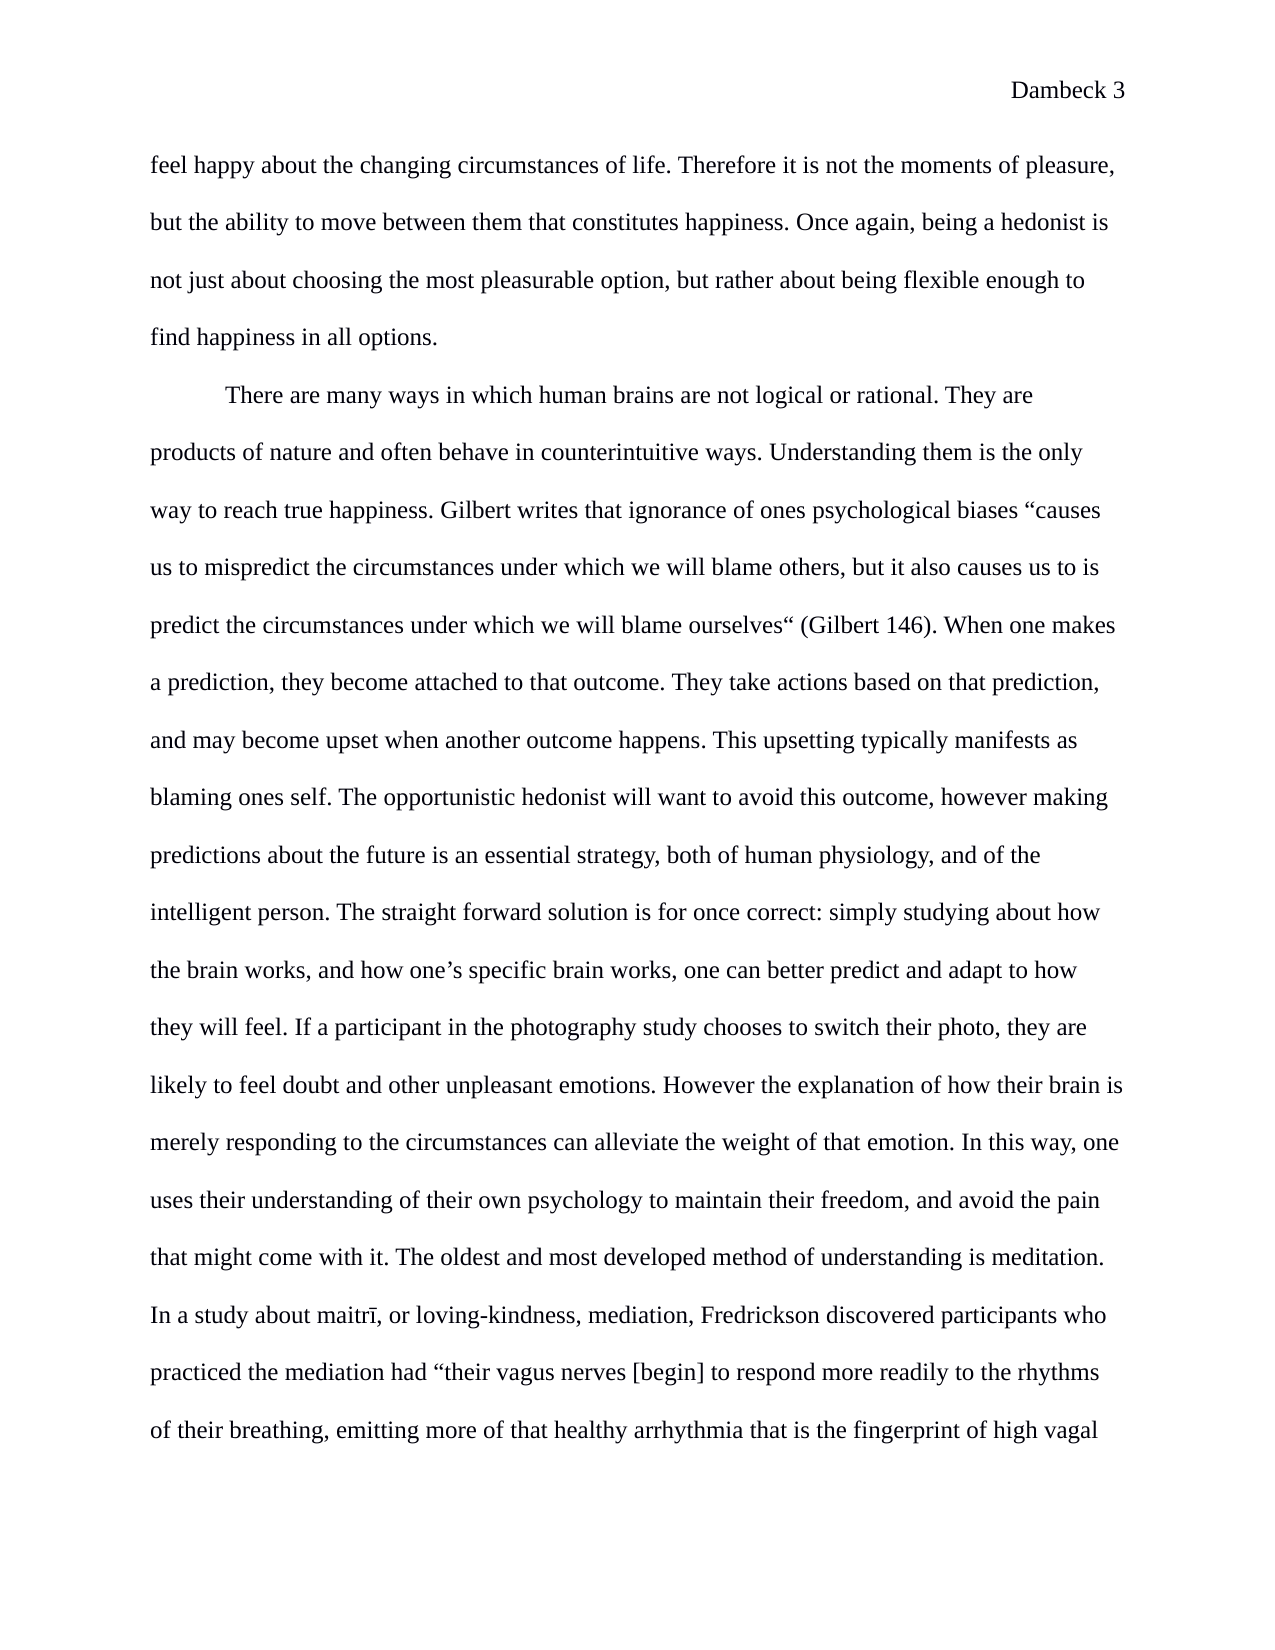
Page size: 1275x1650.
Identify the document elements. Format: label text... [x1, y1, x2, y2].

text There are many ways in which human brains are not logical or rational. They are products of nature and often behave in counterintuitive ways. Understanding them is the only way to reach true happiness. Gilbert writes that ignorance of ones psychological biases “causes us to mispredict the circumstances under which we will blame others, but it also causes us to is predict the circumstances under which we will blame ourselves“ (Gilbert 146). When one makes a prediction, they become attached to that outcome. They take actions based on that prediction, and may become upset when another outcome happens. This upsetting typically manifests as blaming ones self. The opportunistic hedonist will want to avoid this outcome, however making predictions about the future is an essential strategy, both of human physiology, and of the intelligent person. The straight forward solution is for once correct: simply studying about how the brain works, and how one’s specific brain works, one can better predict and adapt to how they will feel. If a participant in the photography study chooses to switch their photo, they are likely to feel doubt and other unpleasant emotions. However the explanation of how their brain is merely responding to the circumstances can alleviate the weight of that emotion. In this way, one uses their understanding of their own psychology to maintain their freedom, and avoid the pain that might come with it. The oldest and most developed method of understanding is meditation. In a study about maitrī, or loving-kindness, mediation, Fredrickson discovered participants who practiced the mediation had “their vagus nerves [begin] to respond more readily to the rhythms of their breathing, emitting more of that healthy arrhythmia that is the fingerprint of high vagal [150, 380, 1125, 1444]
text feel happy about the changing circumstances of life. Therefore it is not the moments of pleasure, but the ability to move between them that constitutes happiness. Once again, being a hedonist is not just about choosing the most pleasurable option, but rather about being flexible enough to find happiness in all options. [150, 150, 1125, 351]
